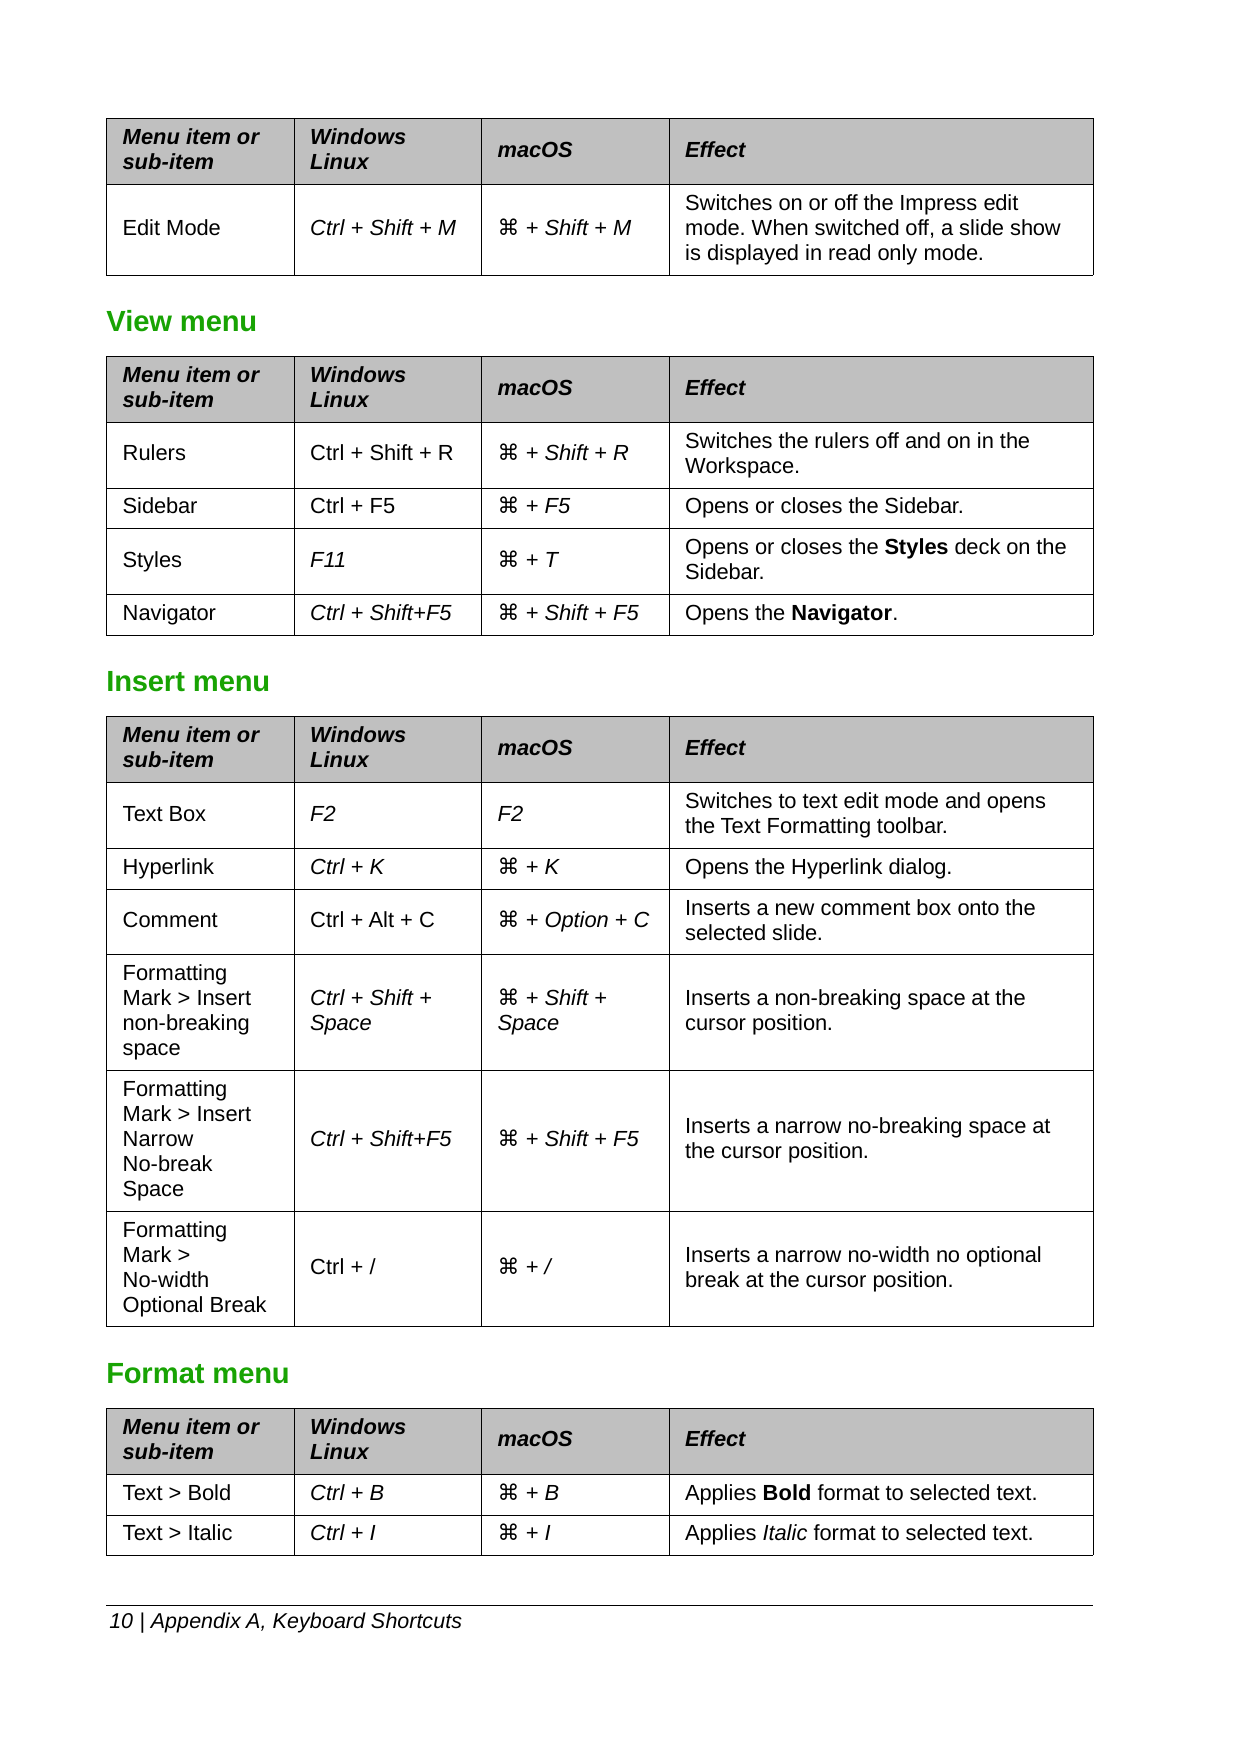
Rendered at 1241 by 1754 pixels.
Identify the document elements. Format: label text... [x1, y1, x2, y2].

table_cell Formatting Mark > No‑width Optional Break [107, 1212, 294, 1326]
subtitle View menu [106, 304, 1093, 337]
table_cell Inserts a non-breaking space at the cursor position. [670, 955, 1093, 1070]
table_cell Opens the Navigator. [670, 595, 1093, 635]
table_cell Ctrl + F5 [295, 489, 481, 528]
table_cell Navigator [107, 595, 294, 635]
table_header macOS [482, 717, 669, 782]
table_cell ⌘ + Shift + M [482, 185, 669, 274]
table_header macOS [482, 357, 669, 422]
table_cell Ctrl + Shift+F5 [295, 1071, 481, 1211]
table_cell ⌘ + / [482, 1212, 669, 1326]
table_cell ⌘ + Shift + Space [482, 955, 669, 1070]
table_cell Ctrl + Shift + Space [295, 955, 481, 1070]
table_cell Text > Bold [107, 1475, 294, 1514]
table_header Effect [670, 357, 1093, 422]
table_cell Switches on or off the Impress edit mode. When switched off, a slide show is displayed in read only mode. [670, 185, 1093, 274]
table_header Windows Linux [295, 1409, 481, 1474]
table_cell Ctrl + B [295, 1475, 481, 1514]
table_cell Applies Italic format to selected text. [670, 1516, 1093, 1555]
table_header Menu item or sub-item [107, 357, 294, 422]
table_cell Ctrl + I [295, 1516, 481, 1555]
table_cell Opens or closes the Sidebar. [670, 489, 1093, 528]
table_cell Text > Italic [107, 1516, 294, 1555]
table_cell Inserts a narrow no-width no optional break at the cursor position. [670, 1212, 1093, 1326]
table_cell Ctrl + Alt + C [295, 890, 481, 954]
subtitle Format menu [106, 1356, 1093, 1389]
table_cell Opens the Hyperlink dialog. [670, 849, 1093, 888]
table_cell Formatting Mark > Insert non-breaking space [107, 955, 294, 1070]
table_cell F2 [482, 783, 669, 848]
table_cell ⌘ + Option + C [482, 890, 669, 954]
table_cell F11 [295, 529, 481, 594]
table_cell F2 [295, 783, 481, 848]
table_cell Switches the rulers off and on in the Workspace. [670, 423, 1093, 488]
table_cell Edit Mode [107, 185, 294, 274]
table_header Effect [670, 119, 1093, 184]
table_cell Applies Bold format to selected text. [670, 1475, 1093, 1514]
table_header Windows Linux [295, 357, 481, 422]
subtitle Insert menu [106, 664, 1093, 698]
table_header Effect [670, 1409, 1093, 1474]
table_cell ⌘ + T [482, 529, 669, 594]
table_cell Ctrl + K [295, 849, 481, 888]
table_header Menu item or sub-item [107, 1409, 294, 1474]
table_header Menu item or sub-item [107, 119, 294, 184]
table_header Windows Linux [295, 119, 481, 184]
table_header Effect [670, 717, 1093, 782]
table_cell Text Box [107, 783, 294, 848]
table_header Windows Linux [295, 717, 481, 782]
table_cell Hyperlink [107, 849, 294, 888]
table_cell Ctrl + Shift + R [295, 423, 481, 488]
table_cell Opens or closes the Styles deck on the Sidebar. [670, 529, 1093, 594]
table_header Menu item or sub-item [107, 717, 294, 782]
table_cell Switches to text edit mode and opens the Text Formatting toolbar. [670, 783, 1093, 848]
table_cell ⌘ + I [482, 1516, 669, 1555]
table_cell ⌘ + Shift + F5 [482, 595, 669, 635]
table_header macOS [482, 119, 669, 184]
table_cell ⌘ + F5 [482, 489, 669, 528]
table_cell Rulers [107, 423, 294, 488]
table_cell ⌘ + Shift + F5 [482, 1071, 669, 1211]
table_header macOS [482, 1409, 669, 1474]
table_cell Inserts a narrow no-breaking space at the cursor position. [670, 1071, 1093, 1211]
table_cell Sidebar [107, 489, 294, 528]
table_cell Inserts a new comment box onto the selected slide. [670, 890, 1093, 954]
table_cell ⌘ + Shift + R [482, 423, 669, 488]
table_cell Formatting Mark > Insert Narrow No‑break Space [107, 1071, 294, 1211]
table_cell Ctrl + Shift+F5 [295, 595, 481, 635]
table_cell Ctrl + Shift + M [295, 185, 481, 274]
table_cell Comment [107, 890, 294, 954]
table_cell ⌘ + B [482, 1475, 669, 1514]
table_cell Styles [107, 529, 294, 594]
table_cell ⌘ + K [482, 849, 669, 888]
table_cell Ctrl + / [295, 1212, 481, 1326]
